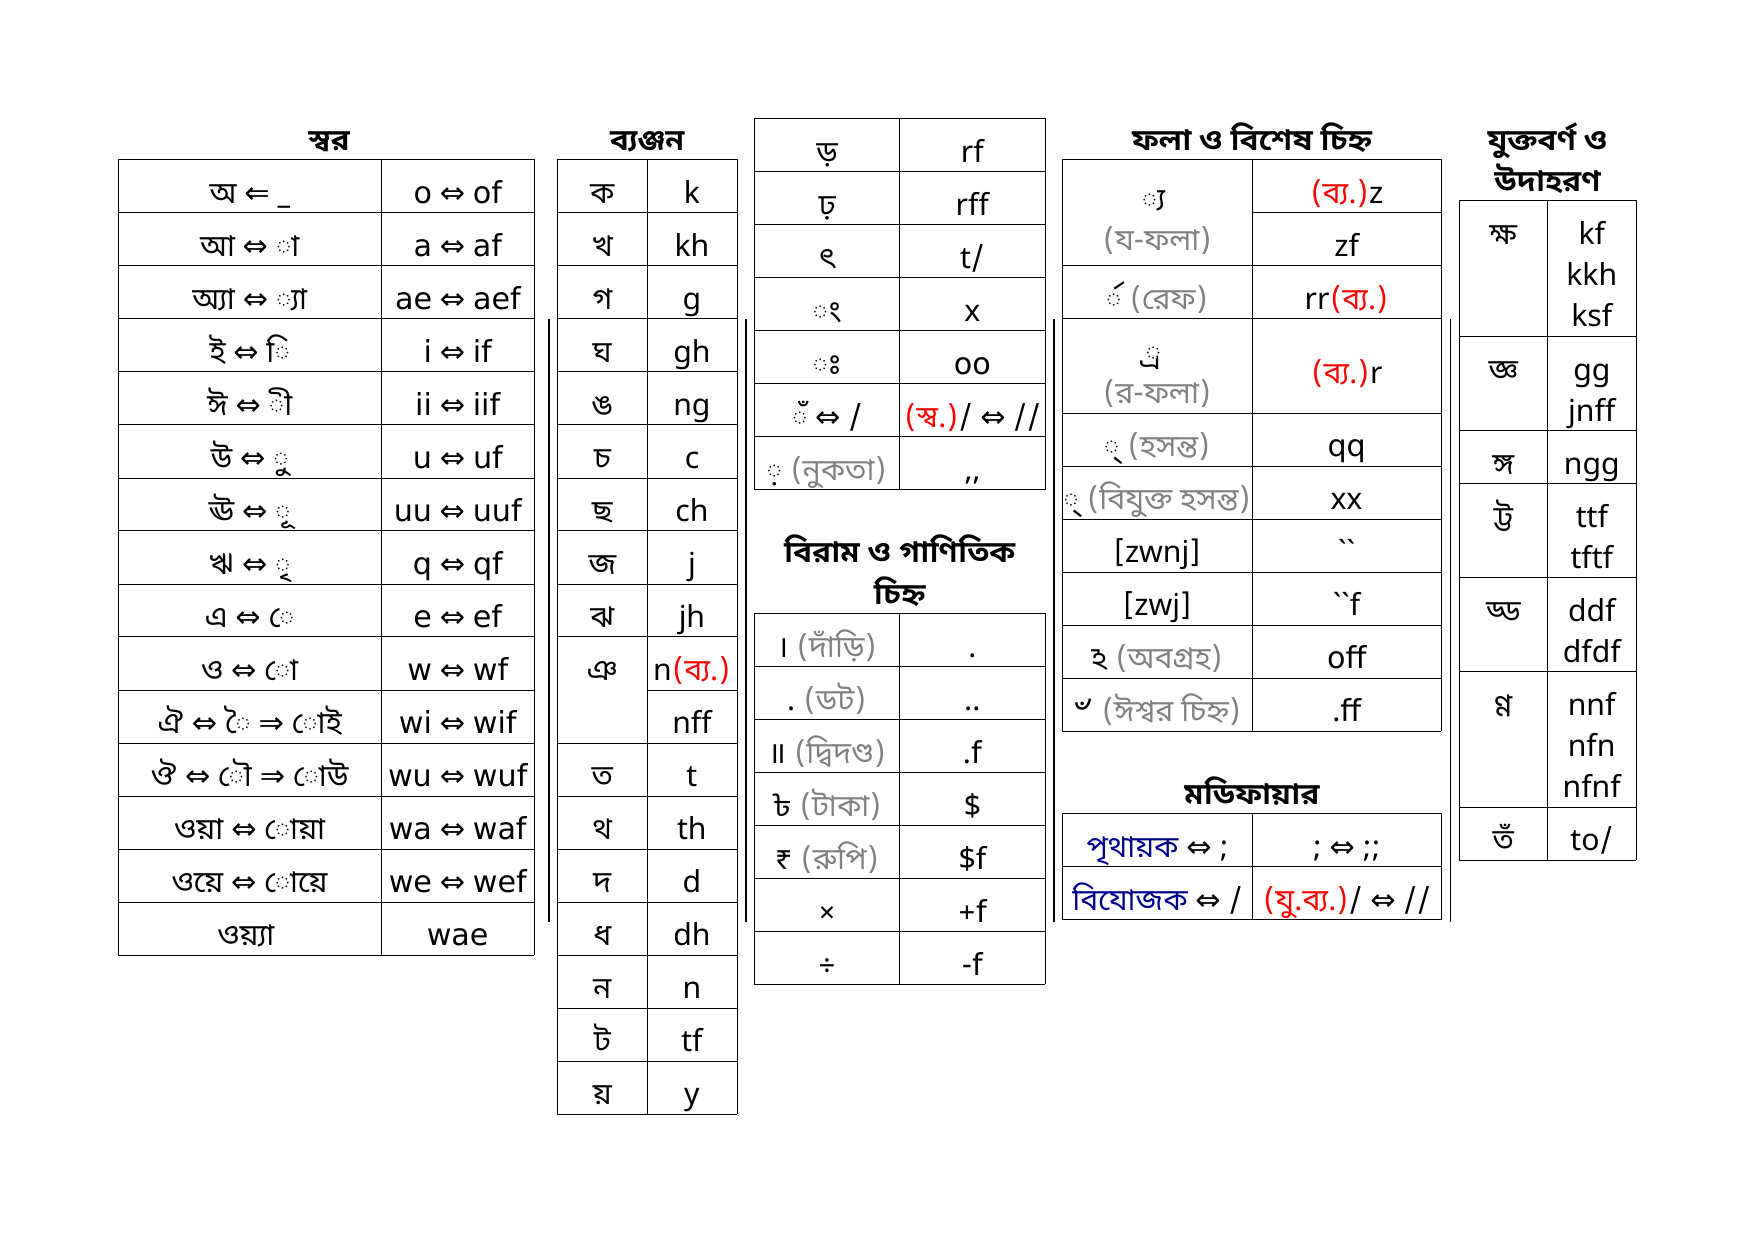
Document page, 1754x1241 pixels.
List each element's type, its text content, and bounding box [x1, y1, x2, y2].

table_cell rf [900, 119, 1045, 171]
table_cell c [648, 425, 737, 477]
table_cell kh [648, 213, 737, 265]
table_header o ⇔ of [382, 160, 534, 212]
table_cell র্◌ (রেফ) [1063, 266, 1252, 318]
table_cell ঙ্গ [1460, 431, 1547, 483]
table_cell ঈ ⇔ ী [119, 372, 381, 424]
table_header . [900, 614, 1045, 666]
table_cell e ⇔ ef [382, 585, 534, 636]
table_cell . (ডট) [755, 667, 899, 719]
table_cell .. [900, 667, 1045, 719]
table_cell ্র (র-ফলা) [1063, 319, 1252, 412]
table_cell ় (নুকতা) [755, 437, 899, 489]
table_cell ঐ ⇔ ৈ ⇒ োই [119, 691, 381, 742]
table_cell wu ⇔ wuf [382, 744, 534, 796]
table_cell to/ [1548, 808, 1636, 859]
text ফলা ও বিশেষ চিহ্ন [1062, 118, 1441, 159]
table_cell ₹ (রুপি) [755, 826, 899, 878]
table_cell gg jnff [1548, 337, 1636, 430]
table_cell ড্ড [1460, 578, 1547, 671]
table_cell dh [648, 903, 737, 954]
table_header । (দাঁড়ি) [755, 614, 899, 666]
table_cell t [648, 744, 737, 796]
table_cell [zwnj] [1063, 520, 1252, 572]
table_cell jh [648, 585, 737, 636]
text স্বর [118, 118, 539, 159]
table_cell ই ⇔ ি [119, 319, 381, 371]
table_cell বিযোজক ⇔ / [1063, 867, 1252, 919]
table_cell i ⇔ if [382, 319, 534, 371]
table_cell ঽ (অবগ্রহ) [1063, 626, 1252, 678]
table_cell .ff [1253, 679, 1441, 731]
table_header ক্ষ [1460, 201, 1547, 336]
table_cell × [755, 879, 899, 931]
table_cell xx [1253, 467, 1441, 518]
table_cell ত [558, 744, 647, 796]
table_header kf kkh ksf [1548, 201, 1636, 336]
table_header ্য (য-ফলা) [1063, 160, 1252, 265]
table_cell +f [900, 879, 1045, 931]
table_cell ধ [558, 903, 647, 954]
table_cell খ [558, 213, 647, 265]
table_cell tf [648, 1009, 737, 1061]
table_cell d [648, 850, 737, 902]
table_cell চ [558, 425, 647, 477]
table_cell গ [558, 266, 647, 318]
table_cell দ [558, 850, 647, 902]
table_cell wi ⇔ wif [382, 691, 534, 742]
table_cell ৺ (ঈশ্বর চিহ্ন) [1063, 679, 1252, 731]
table_cell ঙ [558, 372, 647, 424]
table_cell w ⇔ wf [382, 637, 534, 689]
table_cell ন [558, 956, 647, 1008]
table_cell ঘ [558, 319, 647, 371]
table_cell [zwj] [1063, 573, 1252, 624]
table_cell oo [900, 331, 1045, 383]
table_cell $ [900, 773, 1045, 825]
table_cell ,, [900, 437, 1045, 489]
table_header k [648, 160, 737, 212]
table_cell zf [1253, 213, 1441, 265]
text বিরাম ও গাণিতিক চিহ্ন [754, 531, 1045, 613]
table_cell য় [558, 1062, 647, 1114]
table_header (ব্য.)z [1253, 160, 1441, 212]
table_cell -f [900, 932, 1045, 984]
table_cell qq [1253, 414, 1441, 466]
table_cell x [900, 278, 1045, 330]
table_cell $f [900, 826, 1045, 878]
table_cell wae [382, 903, 534, 954]
table_header ক [558, 160, 647, 212]
table_cell ii ⇔ iif [382, 372, 534, 424]
table_cell nnf nfn nfnf [1548, 672, 1636, 807]
table_header পৃথায়ক ⇔ ; [1063, 814, 1252, 866]
table_cell এ ⇔ ে [119, 585, 381, 636]
table_cell ng [648, 372, 737, 424]
table_cell nff [648, 691, 737, 742]
table_cell জ্ঞ [1460, 337, 1547, 430]
table_cell rr(ব্য.) [1253, 266, 1441, 318]
table_cell ৎ [755, 225, 899, 277]
table_cell uu ⇔ uuf [382, 479, 534, 530]
table_cell ঝ [558, 585, 647, 636]
table_cell wa ⇔ waf [382, 797, 534, 848]
table_cell u ⇔ uf [382, 425, 534, 477]
table_cell q ⇔ qf [382, 531, 534, 583]
table_cell (ব্য.)r [1253, 319, 1441, 412]
table_cell ÷ [755, 932, 899, 984]
table_cell ণ্ণ [1460, 672, 1547, 807]
table_cell ট [558, 1009, 647, 1061]
table_cell ট্ট [1460, 484, 1547, 577]
table_cell ৳ (টাকা) [755, 773, 899, 825]
table_cell ae ⇔ aef [382, 266, 534, 318]
table_cell .f [900, 720, 1045, 772]
table_cell ঊ ⇔ ূ [119, 479, 381, 530]
table_cell t/ [900, 225, 1045, 277]
table_cell ch [648, 479, 737, 530]
table_cell a ⇔ af [382, 213, 534, 265]
table_cell th [648, 797, 737, 848]
table_cell ``f [1253, 573, 1441, 624]
table_cell তঁ [1460, 808, 1547, 859]
table_cell ঞ [558, 637, 647, 742]
table_header ; ⇔ ;; [1253, 814, 1441, 866]
table_cell (স্ব.)/ ⇔ // [900, 384, 1045, 436]
text ব্যঞ্জন [557, 118, 737, 159]
table_cell ্‌ (বিযুক্ত হসন্ত) [1063, 467, 1252, 518]
table_cell ঃ [755, 331, 899, 383]
table_cell ও ⇔ ো [119, 637, 381, 689]
table_cell `` [1253, 520, 1441, 572]
table_cell g [648, 266, 737, 318]
table_cell ঢ় [755, 172, 899, 224]
table_cell (যু.ব্য.)/ ⇔ // [1253, 867, 1441, 919]
table_cell n [648, 956, 737, 1008]
table_cell ওয়্যা [119, 903, 381, 954]
table_cell ঋ ⇔ ৃ [119, 531, 381, 583]
table_cell ttf tftf [1548, 484, 1636, 577]
text মডিফায়ার [1062, 772, 1441, 813]
table_header অ ⇐ _ [119, 160, 381, 212]
table_cell y [648, 1062, 737, 1114]
table_cell rff [900, 172, 1045, 224]
table_cell ওয়ে ⇔ োয়ে [119, 850, 381, 902]
table_cell ছ [558, 479, 647, 530]
table_cell we ⇔ wef [382, 850, 534, 902]
table_cell off [1253, 626, 1441, 678]
table_cell n(ব্য.) [648, 637, 737, 689]
table_cell j [648, 531, 737, 583]
table_cell ঁ ⇔ / [755, 384, 899, 436]
table_cell থ [558, 797, 647, 848]
table_cell আ ⇔ া [119, 213, 381, 265]
table_cell gh [648, 319, 737, 371]
table_cell উ ⇔ ু [119, 425, 381, 477]
table_cell ddf dfdf [1548, 578, 1636, 671]
table_cell ওয়া ⇔ োয়া [119, 797, 381, 848]
table_cell ঔ ⇔ ৌ ⇒ োউ [119, 744, 381, 796]
table_cell ং [755, 278, 899, 330]
table_cell ্ (হসন্ত) [1063, 414, 1252, 466]
table_cell ngg [1548, 431, 1636, 483]
table_cell জ [558, 531, 647, 583]
table_cell অ্যা ⇔ ্যা [119, 266, 381, 318]
text যুক্তবর্ণ ও উদাহরণ [1459, 118, 1636, 200]
table_cell ॥ (দ্বিদণ্ড) [755, 720, 899, 772]
table_cell ড় [755, 119, 899, 171]
